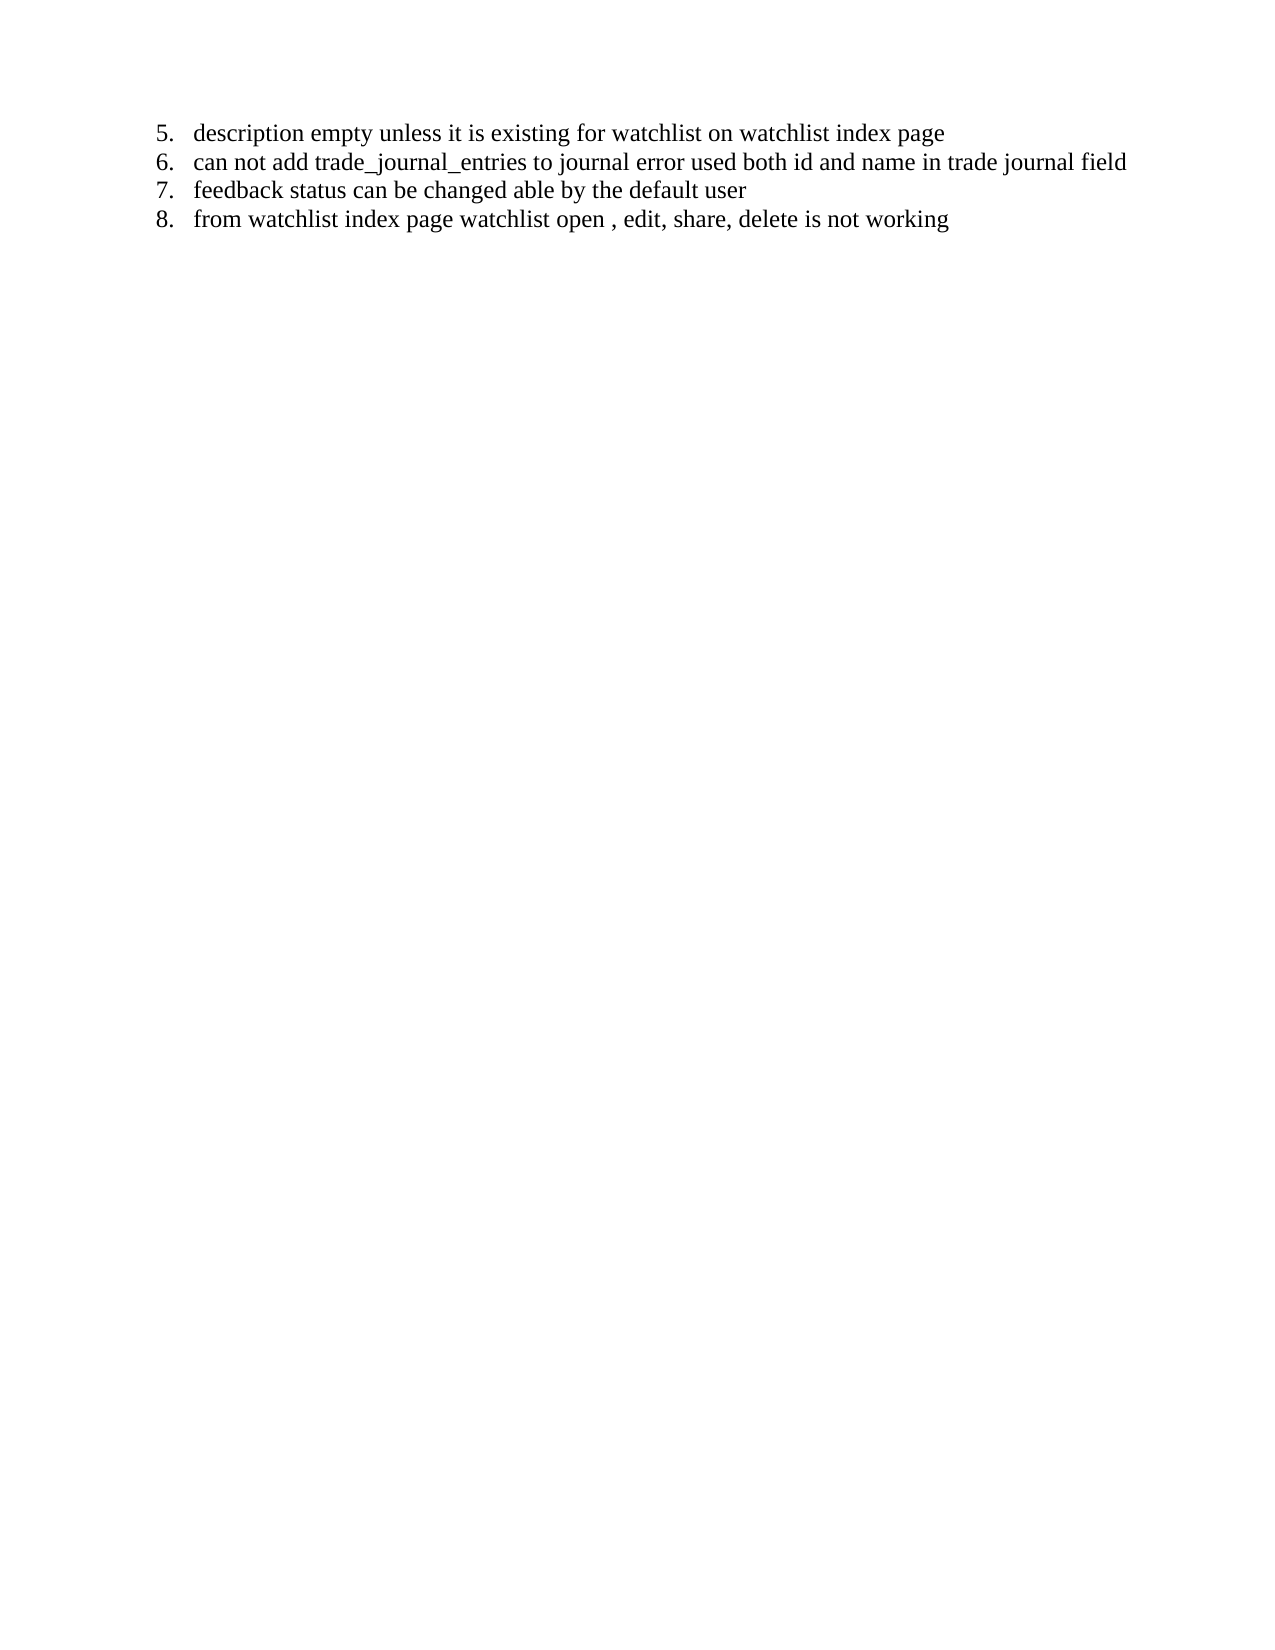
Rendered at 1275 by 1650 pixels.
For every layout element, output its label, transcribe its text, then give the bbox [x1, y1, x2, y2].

list feedback status can be changed able by the default user [156, 176, 1157, 204]
list can not add trade_journal_entries to journal error used both id and name in trade journal field [156, 147, 1157, 176]
list from watchlist index page watchlist open , edit, share, delete is not working [156, 204, 1157, 233]
list description empty unless it is existing for watchlist on watchlist index page [156, 118, 1157, 147]
